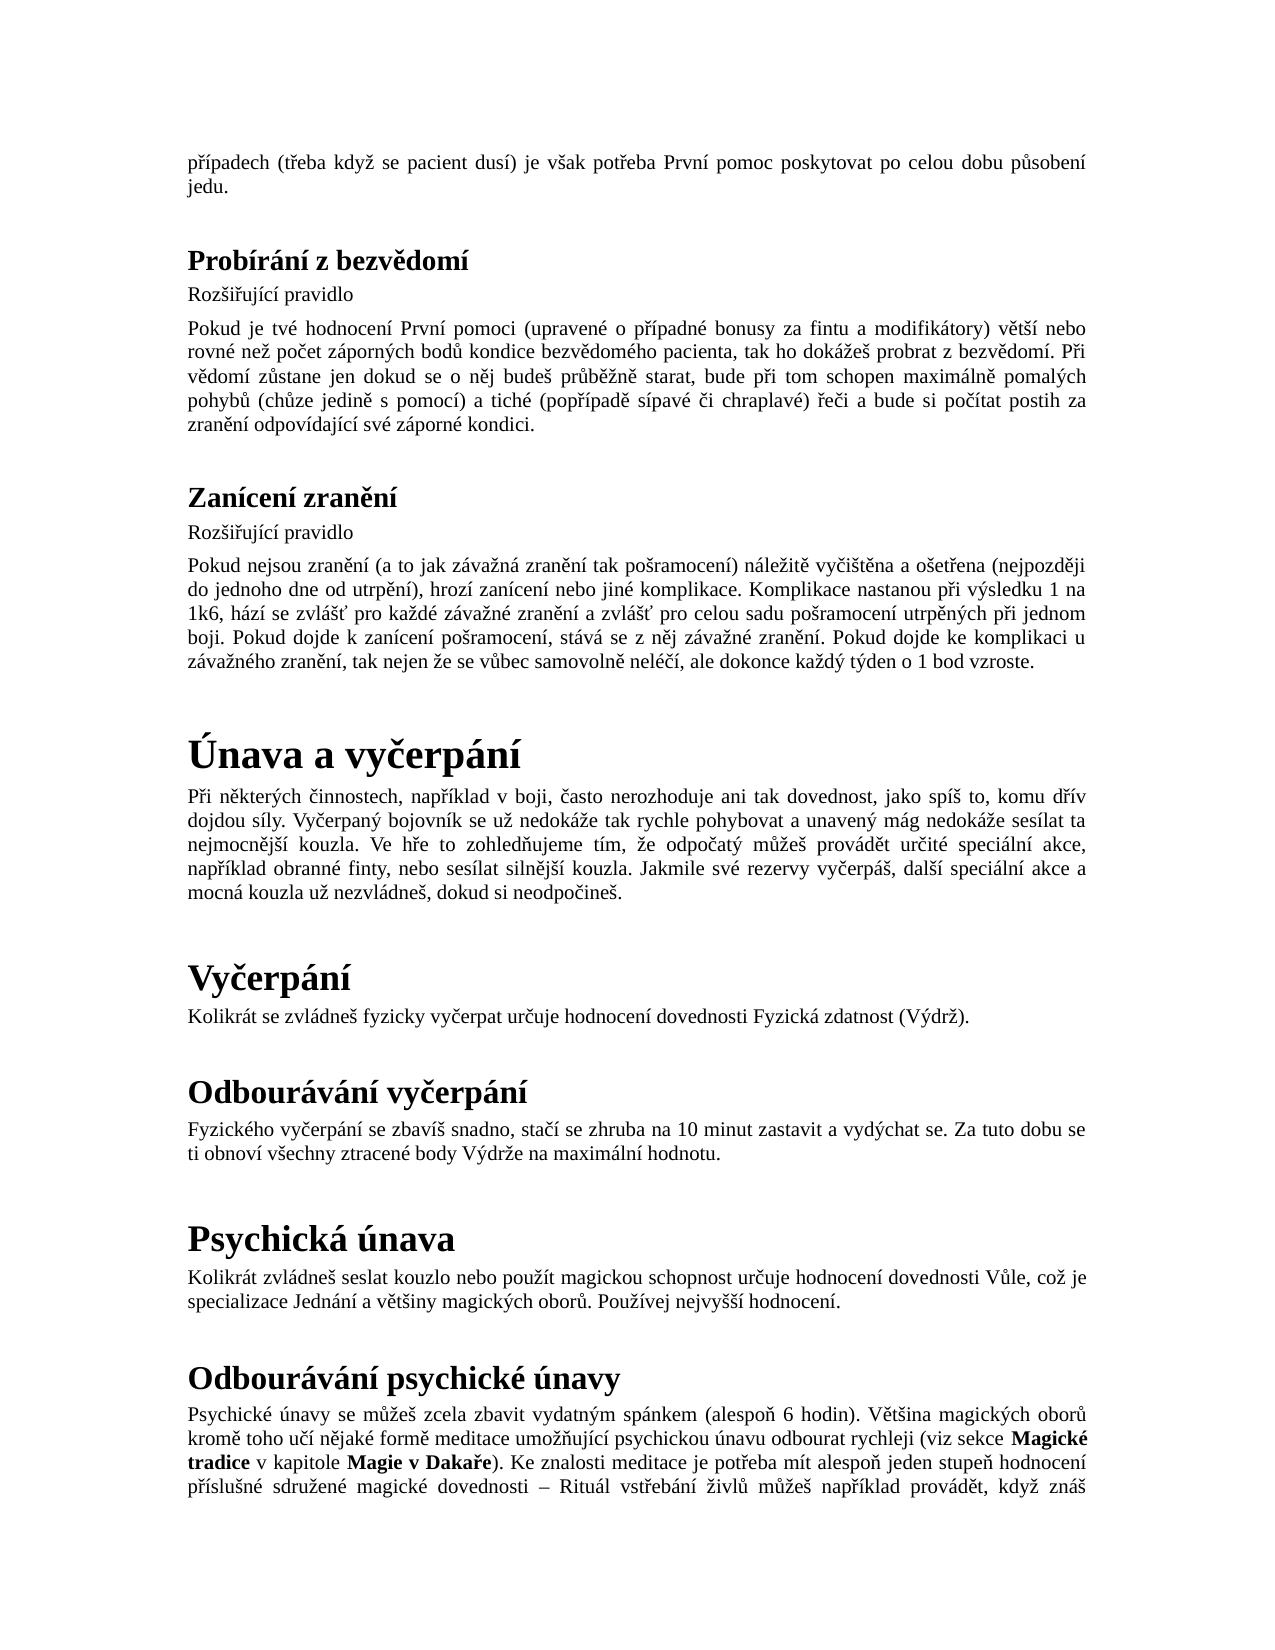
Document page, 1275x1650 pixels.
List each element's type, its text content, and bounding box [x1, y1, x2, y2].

subtitle Odbourávání psychické únavy [187, 1358, 1087, 1396]
text Kolikrát se zvládneš fyzicky vyčerpat určuje hodnocení dovednosti Fyzická zdatnost (Výdrž). [187, 1004, 1087, 1028]
text Psychické únavy se můžeš zcela zbavit vydatným spánkem (alespoň 6 hodin). Většina magických oborů kromě toho učí nějaké formě meditace umožňující psychickou únavu odbourat rychleji (viz sekce Magické tradice v kapitole Magie v Dakaře). Ke znalosti meditace je potřeba mít alespoň jeden stupeň hodnocení příslušné sdružené magické dovednosti – Rituál vstřebání živlů můžeš například provádět, když znáš [187, 1402, 1087, 1498]
subtitle Únava a vyčerpání [187, 730, 1087, 778]
text Pokud nejsou zranění (a to jak závažná zranění tak pošramocení) náležitě vyčištěna a ošetřena (nejpozději do jednoho dne od utrpění), hrozí zanícení nebo jiné komplikace. Komplikace nastanou při výsledku 1 na 1k6, hází se zvlášť pro každé závažné zranění a zvlášť pro celou sadu pošramocení utrpěných při jednom boji. Pokud dojde k zanícení pošramocení, stává se z něj závažné zranění. Pokud dojde ke komplikaci u závažného zranění, tak nejen že se vůbec samovolně neléčí, ale dokonce každý týden o 1 bod vzroste. [187, 553, 1087, 673]
text Rozšiřující pravidlo [187, 520, 1087, 544]
text Rozšiřující pravidlo [187, 282, 1087, 306]
subtitle Odbourávání vyčerpání [187, 1073, 1087, 1111]
text případech (třeba když se pacient dusí) je však potřeba První pomoc poskytovat po celou dobu působení jedu. [187, 150, 1087, 198]
text Kolikrát zvládneš seslat kouzlo nebo použít magickou schopnost určuje hodnocení dovednosti Vůle, což je specializace Jednání a většiny magických oborů. Používej nejvyšší hodnocení. [187, 1265, 1087, 1313]
subtitle Vyčerpání [187, 955, 1087, 998]
text Fyzického vyčerpání se zbavíš snadno, stačí se zhruba na 10 minut zastavit a vydýchat se. Za tuto dobu se ti obnoví všechny ztracené body Výdrže na maximální hodnotu. [187, 1117, 1087, 1165]
subtitle Psychická únava [187, 1216, 1087, 1259]
subtitle Zanícení zranění [187, 481, 1087, 514]
subtitle Probírání z bezvědomí [187, 243, 1087, 276]
text Při některých činnostech, například v boji, často nerozhoduje ani tak dovednost, jako spíš to, komu dřív dojdou síly. Vyčerpaný bojovník se už nedokáže tak rychle pohybovat a unavený mág nedokáže sesílat ta nejmocnější kouzla. Ve hře to zohledňujeme tím, že odpočatý můžeš provádět určité speciální akce, například obranné finty, nebo sesílat silnější kouzla. Jakmile své rezervy vyčerpáš, další speciální akce a mocná kouzla už nezvládneš, dokud si neodpočineš. [187, 784, 1087, 904]
text Pokud je tvé hodnocení První pomoci (upravené o případné bonusy za fintu a modifikátory) větší nebo rovné než počet záporných bodů kondice bezvědomého pacienta, tak ho dokážeš probrat z bezvědomí. Při vědomí zůstane jen dokud se o něj budeš průběžně starat, bude při tom schopen maximálně pomalých pohybů (chůze jedině s pomocí) a tiché (popřípadě sípavé či chraplavé) řeči a bude si počítat postih za zranění odpovídající své záporné kondici. [187, 315, 1087, 436]
